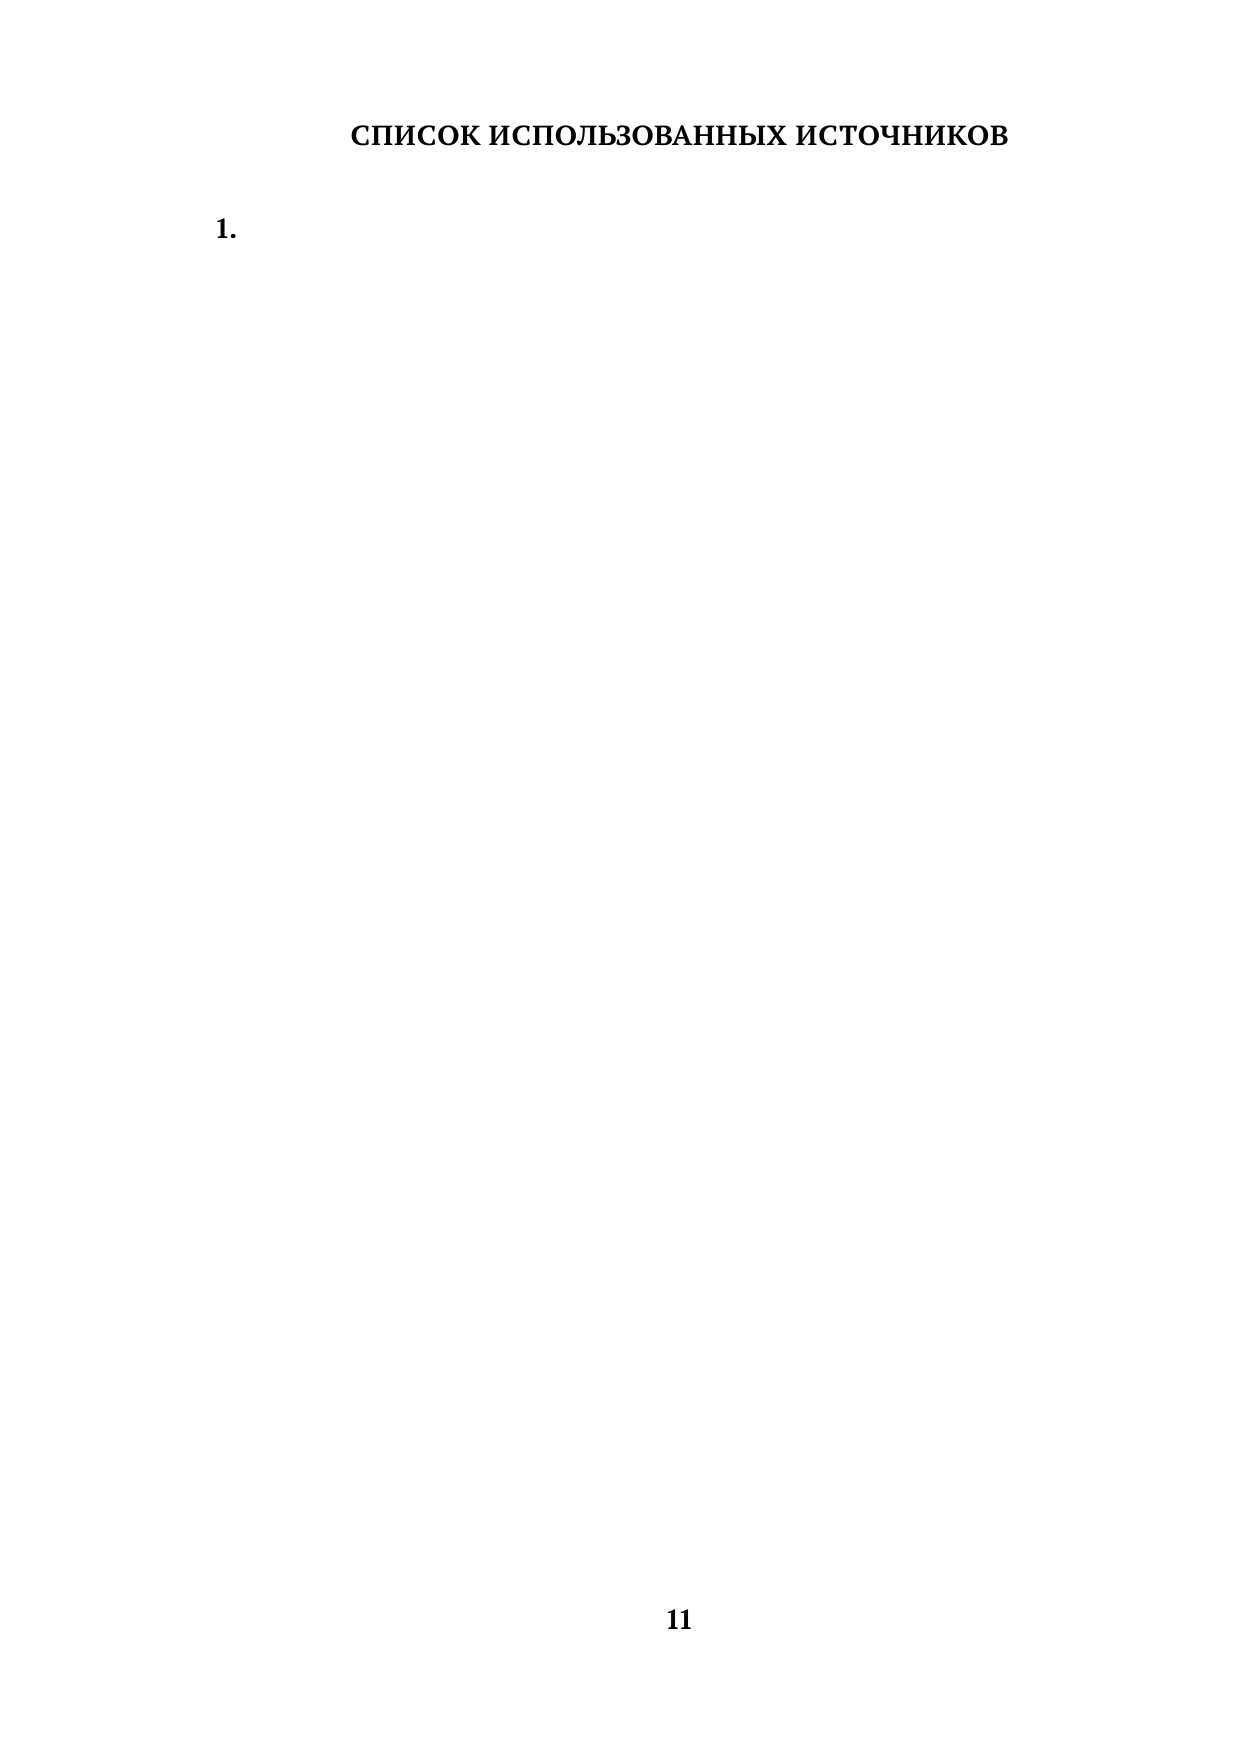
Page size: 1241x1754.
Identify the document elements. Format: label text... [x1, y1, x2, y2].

subtitle СПИСОК ИСПОЛЬЗОВАННЫХ ИСТОЧНИКОВ [177, 118, 1181, 152]
